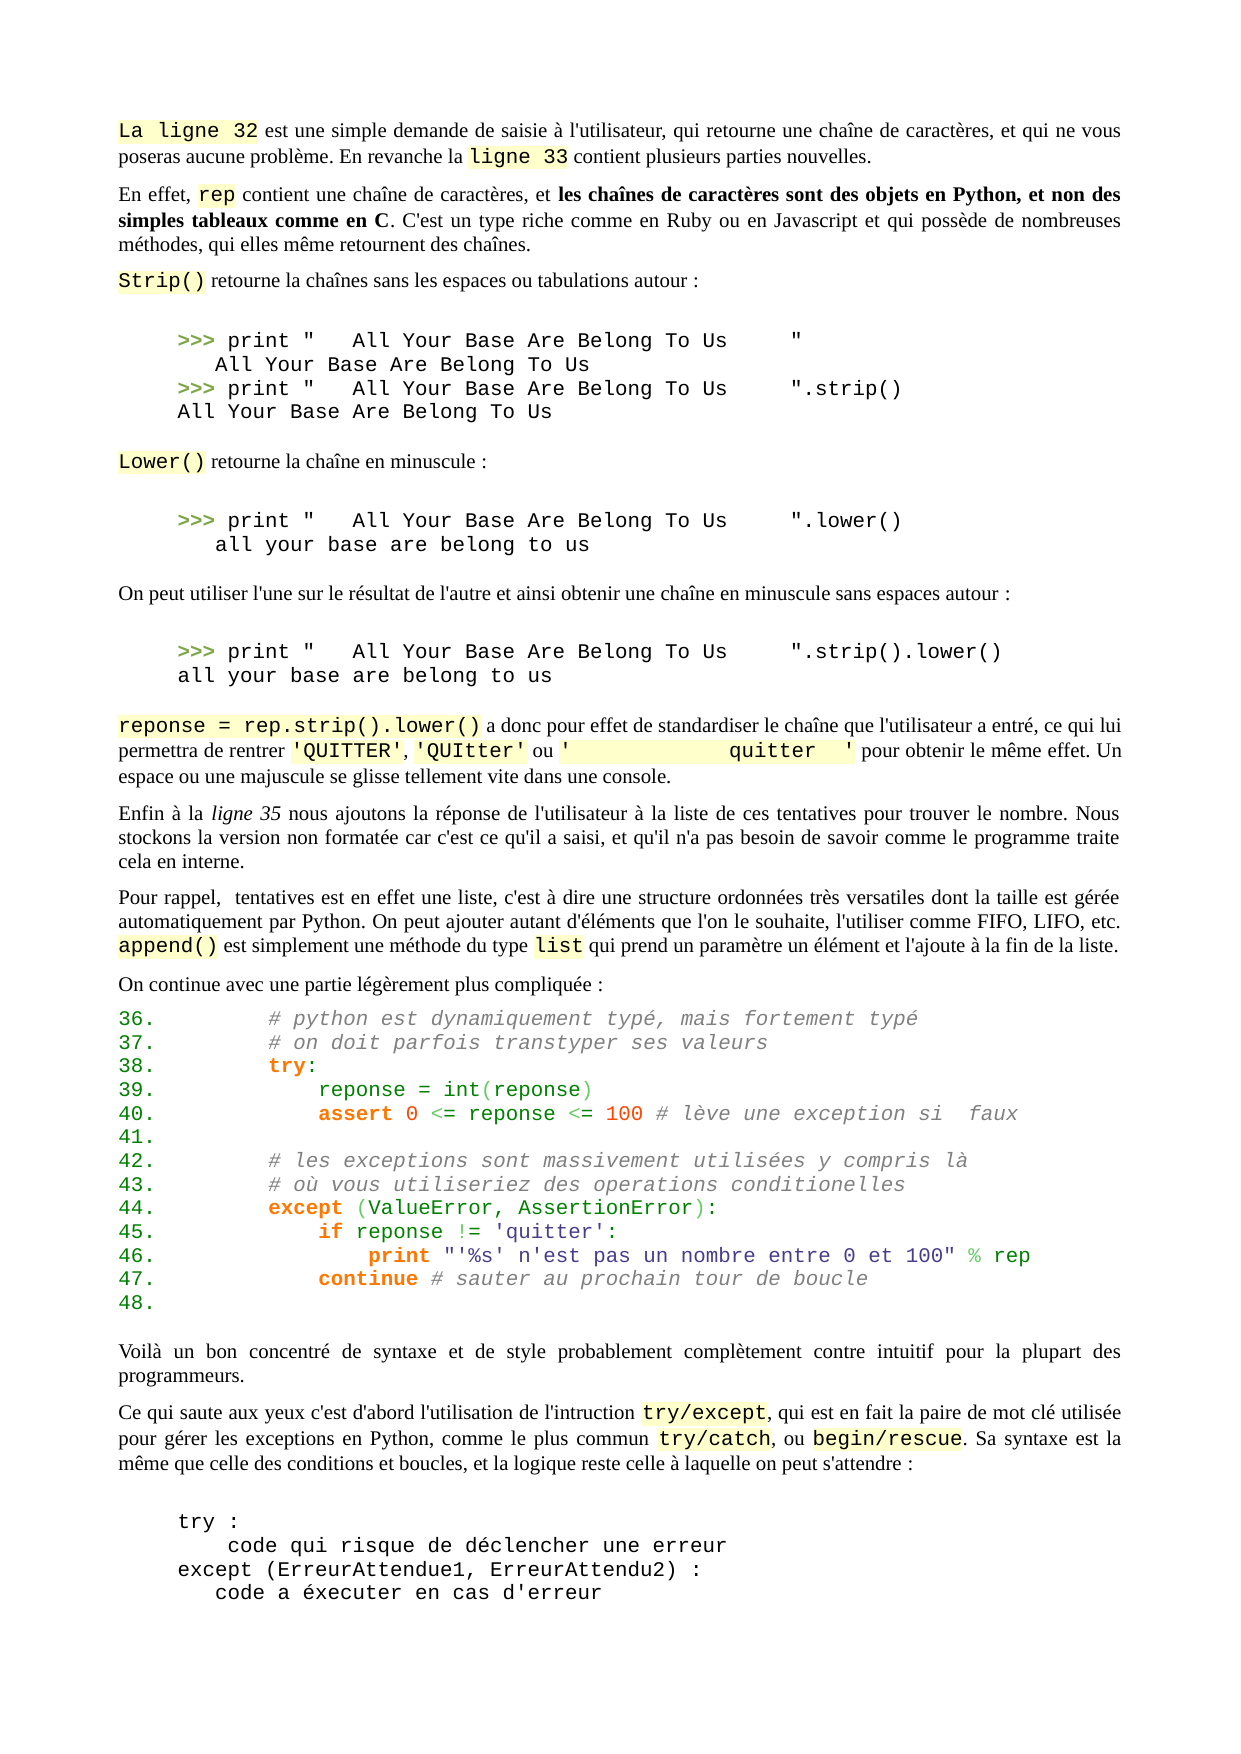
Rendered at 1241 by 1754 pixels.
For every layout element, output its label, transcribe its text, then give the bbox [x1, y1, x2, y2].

list except (ValueError, AssertionError): [118, 1197, 1122, 1221]
list # les exceptions sont massivement utilisées y compris là [118, 1150, 1122, 1174]
text Voilà un bon concentré de syntaxe et de style probablement complètement contre intuitif pour la plupart des programmeurs. [118, 1339, 1122, 1387]
text On peut utiliser l'une sur le résultat de l'autre et ainsi obtenir une chaîne en minuscule sans espaces autour : [118, 581, 1122, 605]
list assert 0 <= reponse <= 100 # lève une exception si faux [118, 1103, 1122, 1126]
list # python est dynamiquement typé, mais fortement typé [118, 1008, 1122, 1032]
list if reponse != 'quitter': [118, 1221, 1122, 1244]
text En effet, rep contient une chaîne de caractères, et les chaînes de caractères sont des objets en Python, et non des simples tableaux comme en C. C'est un type riche comme en Ruby ou en Javascript et qui possède de nombreuses méthodes, qui elles même retournent des chaînes. [118, 182, 1122, 256]
text try : code qui risque de déclencher une erreur except (ErreurAttendue1, ErreurAttendu2) : code a éxecuter en cas d'erreur [177, 1511, 1122, 1606]
text >>> print " All Your Base Are Belong To Us " All Your Base Are Belong To Us >>> print " All Your Base Are Belong To Us ".strip() All Your Base Are Belong To Us [177, 330, 1122, 425]
text Strip() retourne la chaînes sans les espaces ou tabulations autour : [118, 268, 1122, 294]
list print "'%s' n'est pas un nombre entre 0 et 100" % rep [118, 1244, 1122, 1268]
text Pour rappel, tentatives est en effet une liste, c'est à dire une structure ordonnées très versatiles dont la taille est gérée automatiquement par Python. On peut ajouter autant d'éléments que l'on le souhaite, l'utiliser comme FIFO, LIFO, etc. append() est simplement une méthode du type list qui prend un paramètre un élément et l'ajoute à la fin de la liste. [118, 885, 1122, 959]
text La ligne 32 est une simple demande de saisie à l'utilisateur, qui retourne une chaîne de caractères, et qui ne vous poseras aucune problème. En revanche la ligne 33 contient plusieurs parties nouvelles. [118, 118, 1122, 169]
text >>> print " All Your Base Are Belong To Us ".lower() all your base are belong to us [177, 510, 1122, 558]
list reponse = int(reponse) [118, 1079, 1122, 1103]
text >>> print " All Your Base Are Belong To Us ".strip().lower() all your base are belong to us [177, 642, 1122, 689]
text Lower() retourne la chaîne en minuscule : [118, 448, 1122, 474]
list try: [118, 1055, 1122, 1079]
list # on doit parfois transtyper ses valeurs [118, 1032, 1122, 1055]
text Enfin à la ligne 35 nous ajoutons la réponse de l'utilisateur à la liste de ces tentatives pour trouver le nombre. Nous stockons la version non formatée car c'est ce qu'il a saisi, et qu'il n'a pas besoin de savoir comme le programme traite cela en interne. [118, 801, 1122, 873]
text On continue avec une partie légèrement plus compliquée : [118, 972, 1122, 996]
text reponse = rep.strip().lower() a donc pour effet de standardiser le chaîne que l'utilisateur a entré, ce qui lui permettra de rentrer 'QUITTER', 'QUItter' ou ' quitter ' pour obtenir le même effet. Un espace ou une majuscule se glisse tellement vite dans une console. [118, 712, 1122, 788]
list continue # sauter au prochain tour de boucle [118, 1268, 1122, 1292]
text Ce qui saute aux yeux c'est d'abord l'utilisation de l'intruction try/except, qui est en fait la paire de mot clé utilisée pour gérer les exceptions en Python, comme le plus commun try/catch, ou begin/rescue. Sa syntaxe est la même que celle des conditions et boucles, et la logique reste celle à laquelle on peut s'attendre : [118, 1400, 1122, 1475]
list # où vous utiliseriez des operations conditionelles [118, 1174, 1122, 1197]
